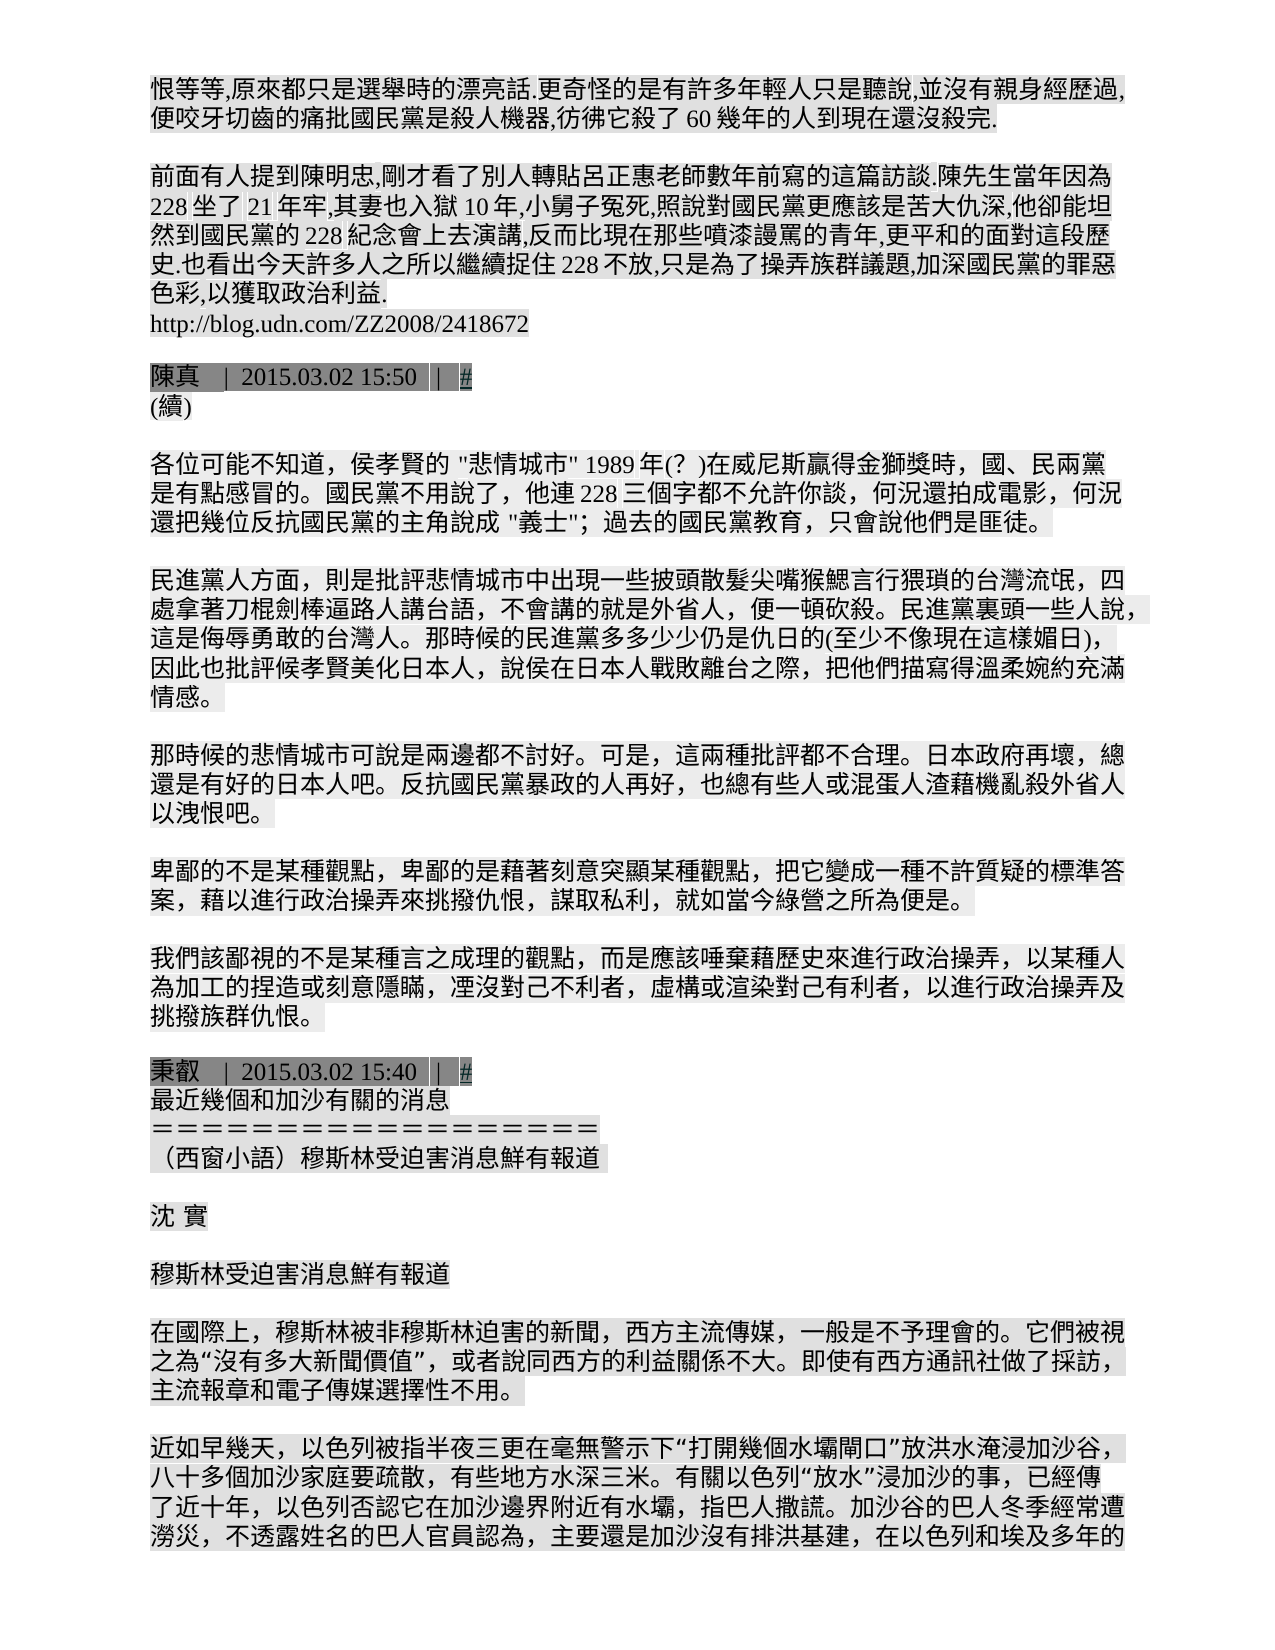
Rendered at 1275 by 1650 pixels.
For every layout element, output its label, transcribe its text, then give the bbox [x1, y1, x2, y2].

text 最近幾個和加沙有關的消息 ＝＝＝＝＝＝＝＝＝＝＝＝＝＝＝＝＝＝ （西窗小語）穆斯林受迫害消息鮮有報道 沈 實 穆斯林受迫害消息鮮有報道 在國際上，穆斯林被非穆斯林迫害的新聞，西方主流傳媒，一般是不予理會的。它們被視之為“沒有多大新聞價值”，或者說同西方的利益關係不大。即使有西方通訊社做了採訪，主流報章和電子傳媒選擇性不用。 近如早幾天，以色列被指半夜三更在毫無警示下“打開幾個水壩閘口”放洪水淹浸加沙谷，八十多個加沙家庭要疏散，有些地方水深三米。有關以色列“放水”浸加沙的事，已經傳了近十年，以色列否認它在加沙邊界附近有水壩，指巴人撒謊。加沙谷的巴人冬季經常遭澇災，不透露姓名的巴人官員認為，主要還是加沙沒有排洪基建，在以色列和埃及多年的封鎖下，加沙無法進行最基本的基礎建設，無法引導來自以色列的洪水。 這樣的“以色列放水浸巴人”的指控傳了十年而沒有主流西媒關注，原因探究“謠言”，終要牽涉到底因，“加沙巴人講大話”背後，有很令世人及傳媒尷尬的事實存在：廿一世紀一個民族的土地被佔領還不止，其人民被剝奪基本生存權利，加沙實為一所大監獄。 實際上，以色列去年七月發動加沙戰爭之後，十萬巴人至今仍無家可歸，重建工程遙遙無期。西媒對加沙戰爭的興趣只是以色列的殺傷威力有多大，死傷了多少人，甚麼地方被炸，甚麼人被殺。戰事偃旗息鼓後，再也沒有人理會加沙人的死活，當然也不會報道巴人在變成廢墟的加沙內如何生活，於是世人便不會知道受害者被繼續加害的荒謬實況：例如，加沙“重建”的機制，由聯合國、以色列和巴人自治政府組成。 （美國仇恨罪案報道的雙重標準 · 六） http://www.macaodaily.com/html/2015-02/28/content_978315.htm ＝＝＝＝＝＝＝＝＝＝＝＝＝＝＝＝＝＝＝＝＝＝＝＝＝＝＝ （西窗小語）超現實的時事實錄 沈 實 超現實的時事實錄 加沙戰爭結束至今大半年，重建步伐連蝸牛速度也不如。炸爛的房屋原封不動，處處廢墟。修補被炸房屋或重建被夷平的房子，需要水泥，然而加沙由2007年起被封鎖，水泥是“受控制”的主要物資。巴人政府要把需要重建房屋的屋主名單交聯合國審批，獲審查過的才可以買聯合國經以色列運過去的水泥。在“審查”過程中，誰不獲得買水泥的“權利”呢？那就是“恐怖分子”。這“恐怖分子”定義是由以色列定的。換言之，審查方其實是以色列。凡是長期抵抗以色列侵略的，都是恐怖分子了。更荒謬的是，以色列有權實地察看要修屋的地點，隨時可以否決受害屋主獲取建材的資格，受害人也就無法重建家園了。 據說審批速度極慢，巴人都知道這是以色列從中作梗的緣故。批了你有資格買，還不能讓你買，因為批准買的名單，沒有說準買多少包。准買量同房屋毀壞程度相關，還要等第二個可買多少包的手續。所以，儘管聯合國的水泥貨倉內堆滿一包包水泥，但加沙巴人的重建還是遙遙無期，每天前往貨倉查詢的人，即使拿着准買紙，還是空手而回：准你買，沒說准買多少包。一個遭到侵略戰爭蹂躪的族群，在修建受破壞的家園時，還要得到加害者的審批，聯合國在加沙問題上實際聽命於以色列，受其擺佈。這不是超現實小說情節，是沒有人有興趣留意的時事實錄。 在國際上，另一個受長期迫害而不為人聞問，沒有站出來譴責的穆斯林群族，就是緬甸的羅興亞人穆斯林。 （美國仇恨罪案報道的雙重標準 · 七） 沈 實 http://www.macaodaily.com/html/2015-03/01/content_978537.htm [150, 1086, 1125, 1551]
text 恨等等,原來都只是選舉時的漂亮話.更奇怪的是有許多年輕人只是聽說,並沒有親身經歷過,便咬牙切齒的痛批國民黨是殺人機器,彷彿它殺了60幾年的人到現在還沒殺完. 前面有人提到陳明忠,剛才看了別人轉貼呂正惠老師數年前寫的這篇訪談.陳先生當年因為228坐了21年牢,其妻也入獄10年,小舅子冤死,照說對國民黨更應該是苦大仇深,他卻能坦然到國民黨的228紀念會上去演講,反而比現在那些噴漆謾罵的青年,更平和的面對這段歷史.也看出今天許多人之所以繼續捉住228不放,只是為了操弄族群議題,加深國民黨的罪惡色彩,以獲取政治利益. http://blog.udn.com/ZZ2008/2418672 [150, 75, 1125, 337]
text 秉叡 | 2015.03.02 15:40 | # [150, 1057, 1125, 1086]
text 陳真 | 2015.03.02 15:50 | # [150, 362, 1125, 392]
text (續) 各位可能不知道，侯孝賢的 "悲情城市" 1989年(？)在威尼斯贏得金獅獎時，國、民兩黨是有點感冒的。國民黨不用說了，他連228三個字都不允許你談，何況還拍成電影，何況還把幾位反抗國民黨的主角說成 "義士"；過去的國民黨教育，只會說他們是匪徒。 民進黨人方面，則是批評悲情城市中出現一些披頭散髮尖嘴猴鰓言行猥瑣的台灣流氓，四處拿著刀棍劍棒逼路人講台語，不會講的就是外省人，便一頓砍殺。民進黨裏頭一些人說，這是侮辱勇敢的台灣人。那時候的民進黨多多少少仍是仇日的(至少不像現在這樣媚日)，因此也批評候孝賢美化日本人，說侯在日本人戰敗離台之際，把他們描寫得溫柔婉約充滿情感。 那時候的悲情城市可說是兩邊都不討好。可是，這兩種批評都不合理。日本政府再壞，總還是有好的日本人吧。反抗國民黨暴政的人再好，也總有些人或混蛋人渣藉機亂殺外省人以洩恨吧。 卑鄙的不是某種觀點，卑鄙的是藉著刻意突顯某種觀點，把它變成一種不許質疑的標準答案，藉以進行政治操弄來挑撥仇恨，謀取私利，就如當今綠營之所為便是。 我們該鄙視的不是某種言之成理的觀點，而是應該唾棄藉歷史來進行政治操弄，以某種人為加工的捏造或刻意隱瞞，凐沒對己不利者，虛構或渲染對己有利者，以進行政治操弄及挑撥族群仇恨。 [150, 392, 1125, 1032]
